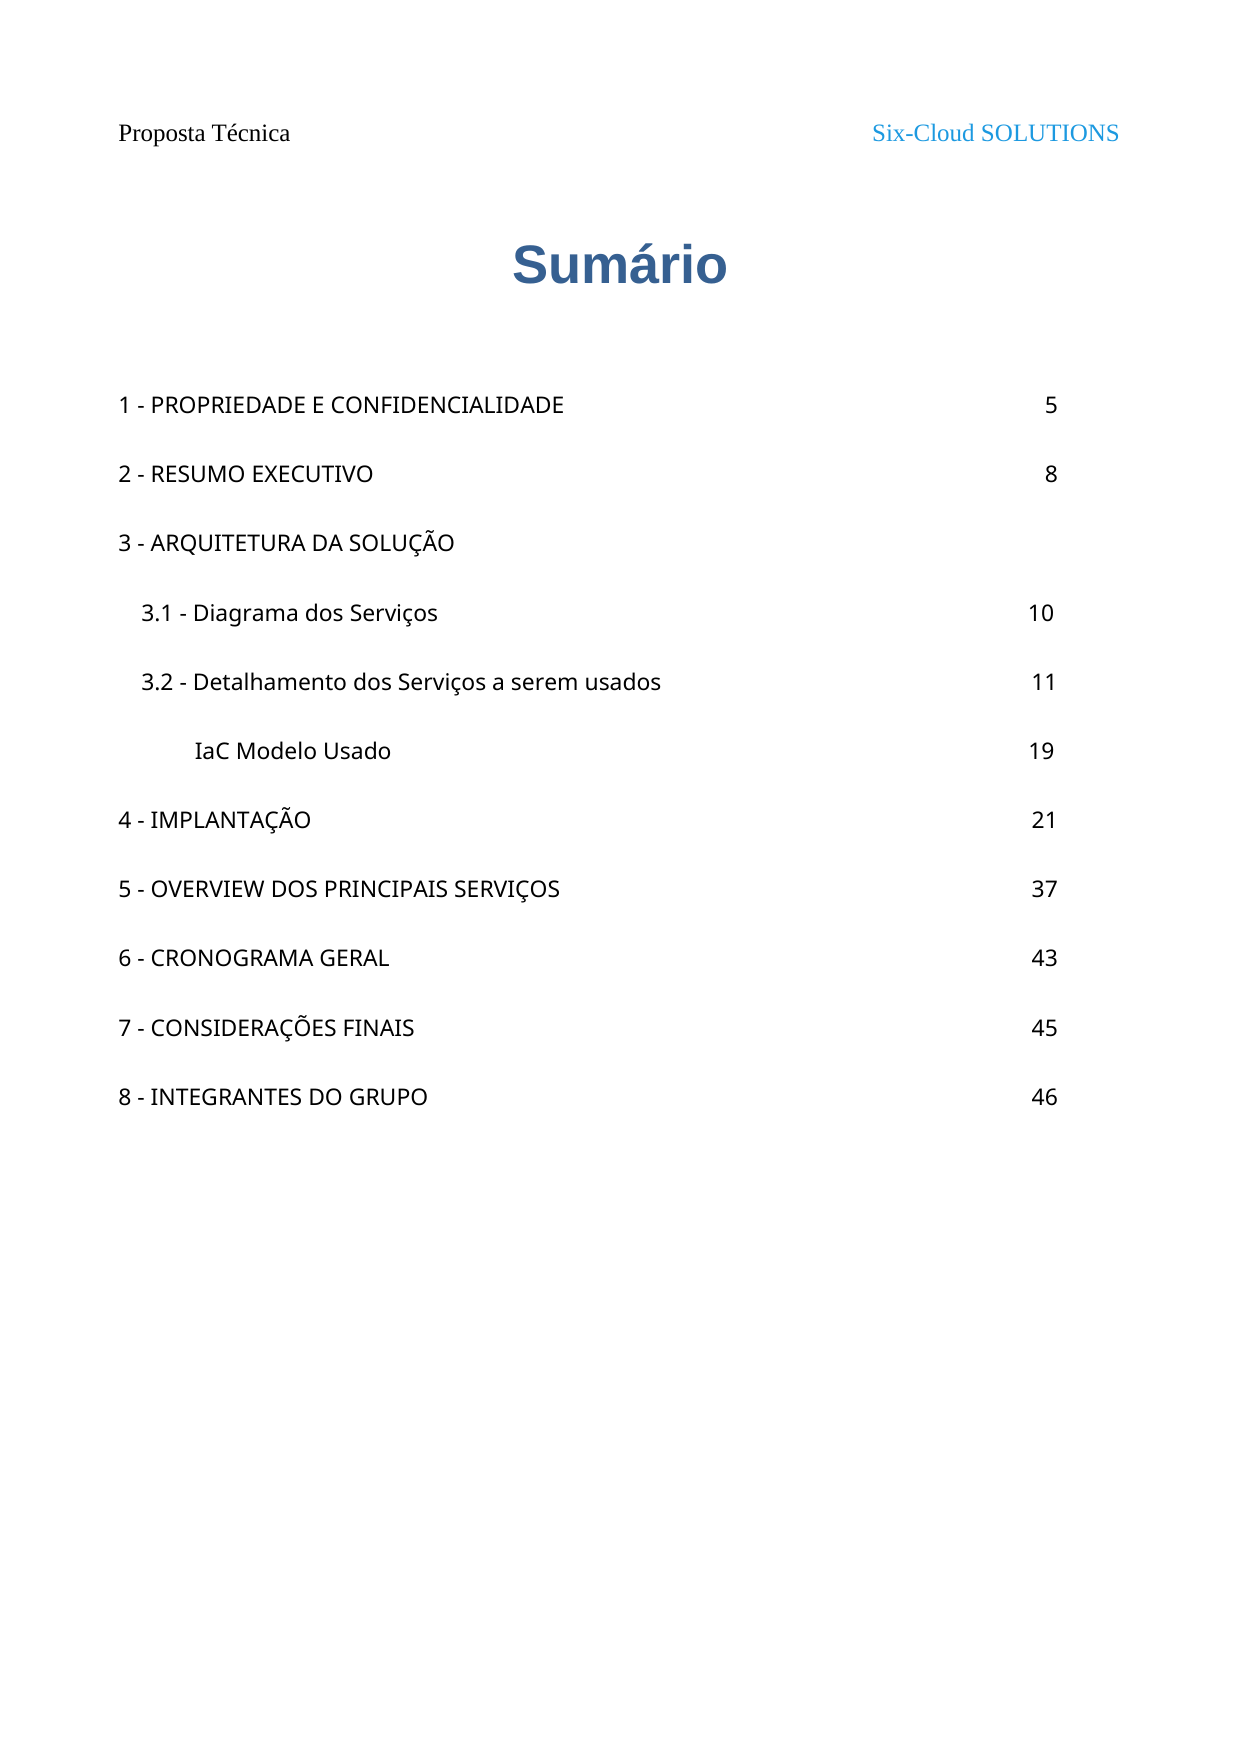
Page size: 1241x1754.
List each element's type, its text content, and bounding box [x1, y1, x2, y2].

text 5 - OVERVIEW DOS PRINCIPAIS SERVIÇOS 37 [118, 873, 1122, 904]
text 7 - CONSIDERAÇÕES FINAIS 45 [118, 1012, 1122, 1043]
text 1 - PROPRIEDADE E CONFIDENCIALIDADE 5 [118, 389, 1122, 420]
text 2 - RESUMO EXECUTIVO 8 [118, 458, 1122, 489]
text 4 - IMPLANTAÇÃO 21 [118, 804, 1122, 835]
text 3 - ARQUITETURA DA SOLUÇÃO [118, 527, 1122, 559]
text 8 - INTEGRANTES DO GRUPO 46 [118, 1081, 1122, 1112]
text 3.1 - Diagrama dos Serviços 10 [141, 597, 1122, 628]
text Sumário [118, 233, 1122, 295]
text 6 - CRONOGRAMA GERAL 43 [118, 942, 1122, 974]
text 3.2 - Detalhamento dos Serviços a serem usados 11 [141, 666, 1122, 697]
text IaC Modelo Usado 19 [141, 735, 1122, 766]
